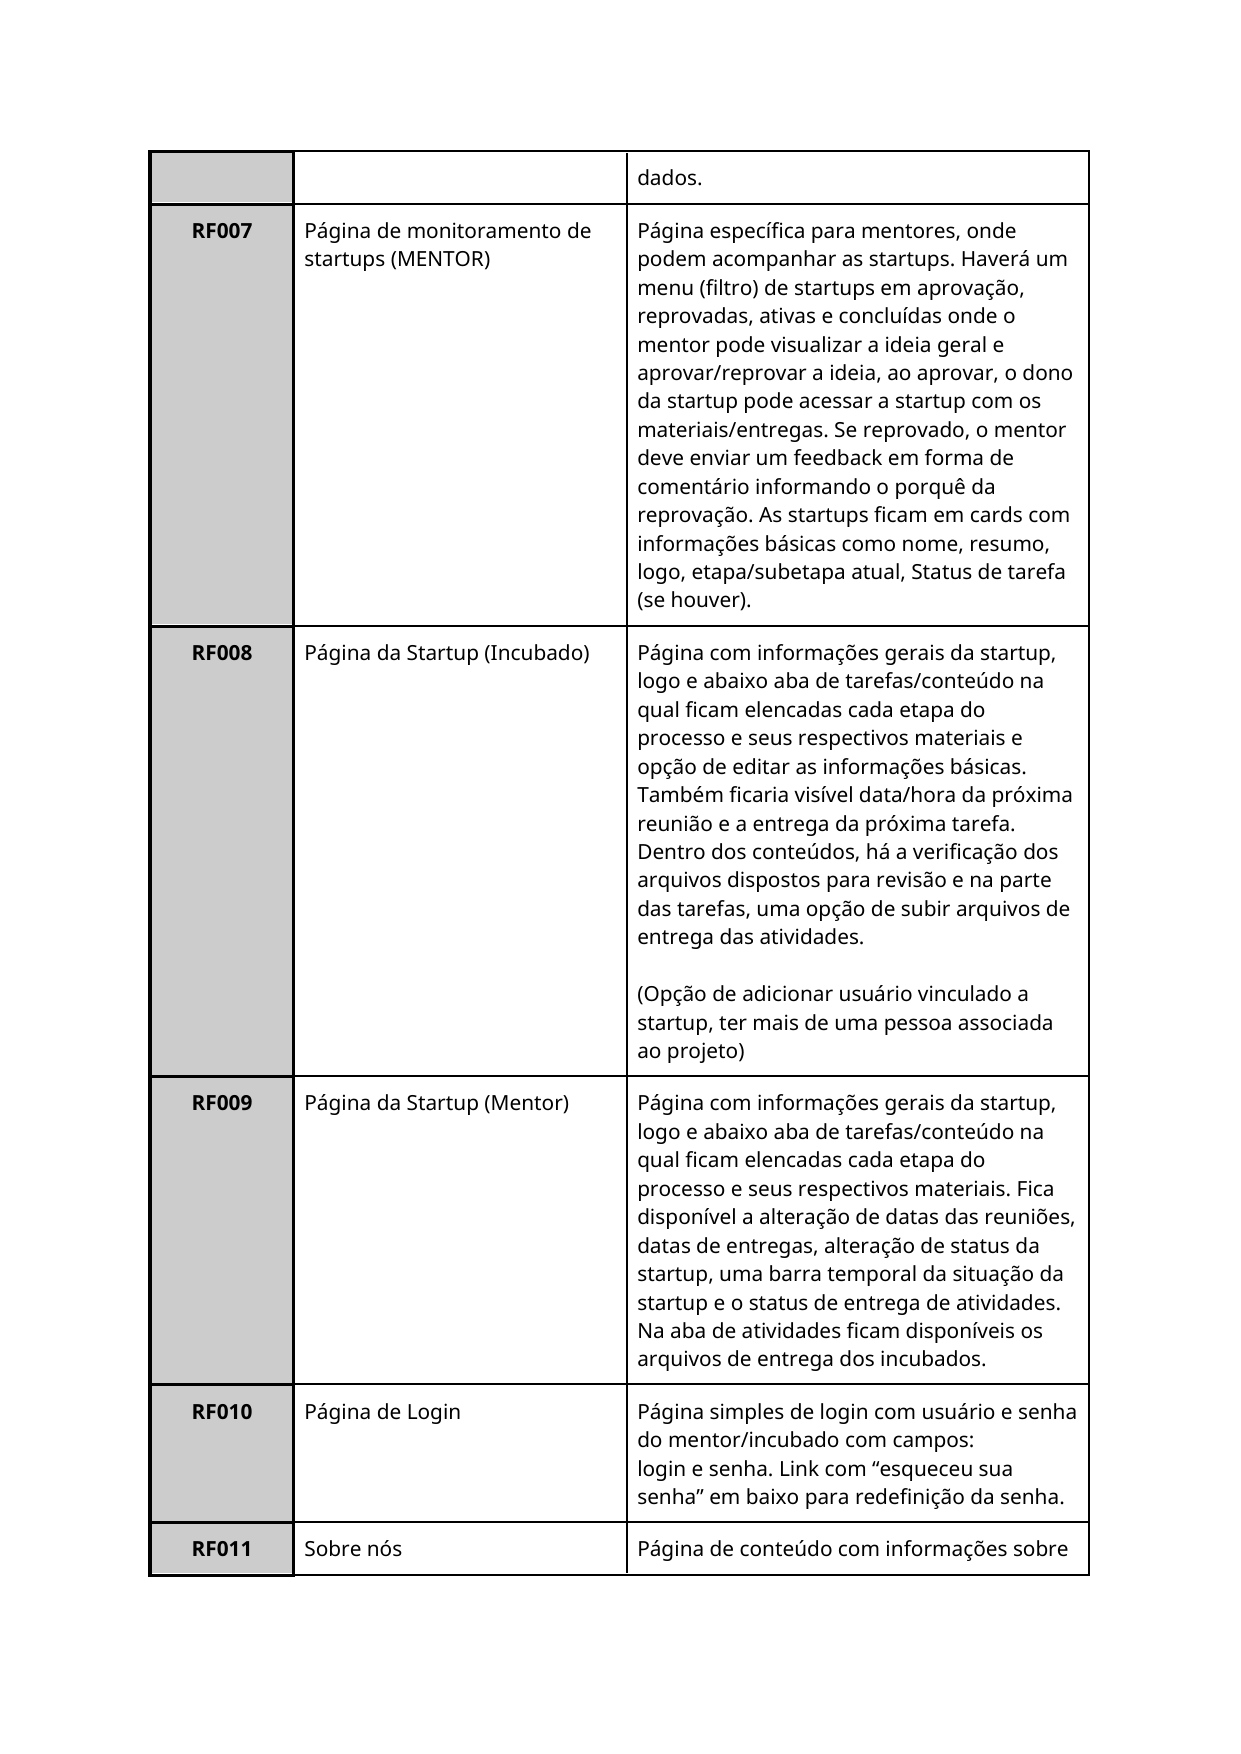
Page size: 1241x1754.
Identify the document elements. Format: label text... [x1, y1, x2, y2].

table_cell RF007 [152, 206, 292, 624]
table_cell Página com informações gerais da startup, logo e abaixo aba de tarefas/conteúdo na qual ficam elencadas cada etapa do processo e seus respectivos materiais. Fica disponível a alteração de datas das reuniões, datas de entregas, alteração de status da startup, uma barra temporal da situação da startup e o status de entrega de atividades. Na aba de atividades ficam disponíveis os arquivos de entrega dos incubados. [628, 1077, 1088, 1383]
table_cell Página específica para mentores, onde podem acompanhar as startups. Haverá um menu (filtro) de startups em aprovação, reprovadas, ativas e concluídas onde o mentor pode visualizar a ideia geral e aprovar/reprovar a ideia, ao aprovar, o dono da startup pode acessar a startup com os materiais/entregas. Se reprovado, o mentor deve enviar um feedback em forma de comentário informando o porquê da reprovação. As startups ficam em cards com informações básicas como nome, resumo, logo, etapa/subetapa atual, Status de tarefa (se houver). [628, 205, 1088, 624]
table_cell Sobre nós [295, 1523, 626, 1573]
table_cell [295, 152, 627, 202]
table_cell Página com informações gerais da startup, logo e abaixo aba de tarefas/conteúdo na qual ficam elencadas cada etapa do processo e seus respectivos materiais e opção de editar as informações básicas. Também ficaria visível data/hora da próxima reunião e a entrega da próxima tarefa. Dentro dos conteúdos, há a verificação dos arquivos dispostos para revisão e na parte das tarefas, uma opção de subir arquivos de entrega das atividades. (Opção de adicionar usuário vinculado a startup, ter mais de uma pessoa associada ao projeto) [628, 627, 1088, 1075]
table_cell RF011 [152, 1524, 292, 1573]
table_cell Página de Login [295, 1385, 626, 1521]
table_cell Página de monitoramento de startups (MENTOR) [295, 205, 626, 624]
table_cell [152, 153, 292, 202]
table_cell RF009 [152, 1078, 292, 1383]
table_cell Página simples de login com usuário e senha do mentor/incubado com campos: login e senha. Link com “esqueceu sua senha” em baixo para redefinição da senha. [628, 1385, 1088, 1521]
table_cell Página da Startup (Mentor) [295, 1077, 626, 1383]
table_cell Página da Startup (Incubado) [295, 627, 626, 1075]
table_cell dados. [627, 152, 1088, 202]
table_cell Página de conteúdo com informações sobre [628, 1523, 1088, 1573]
table_cell RF008 [152, 628, 292, 1075]
table_cell RF010 [152, 1386, 292, 1521]
